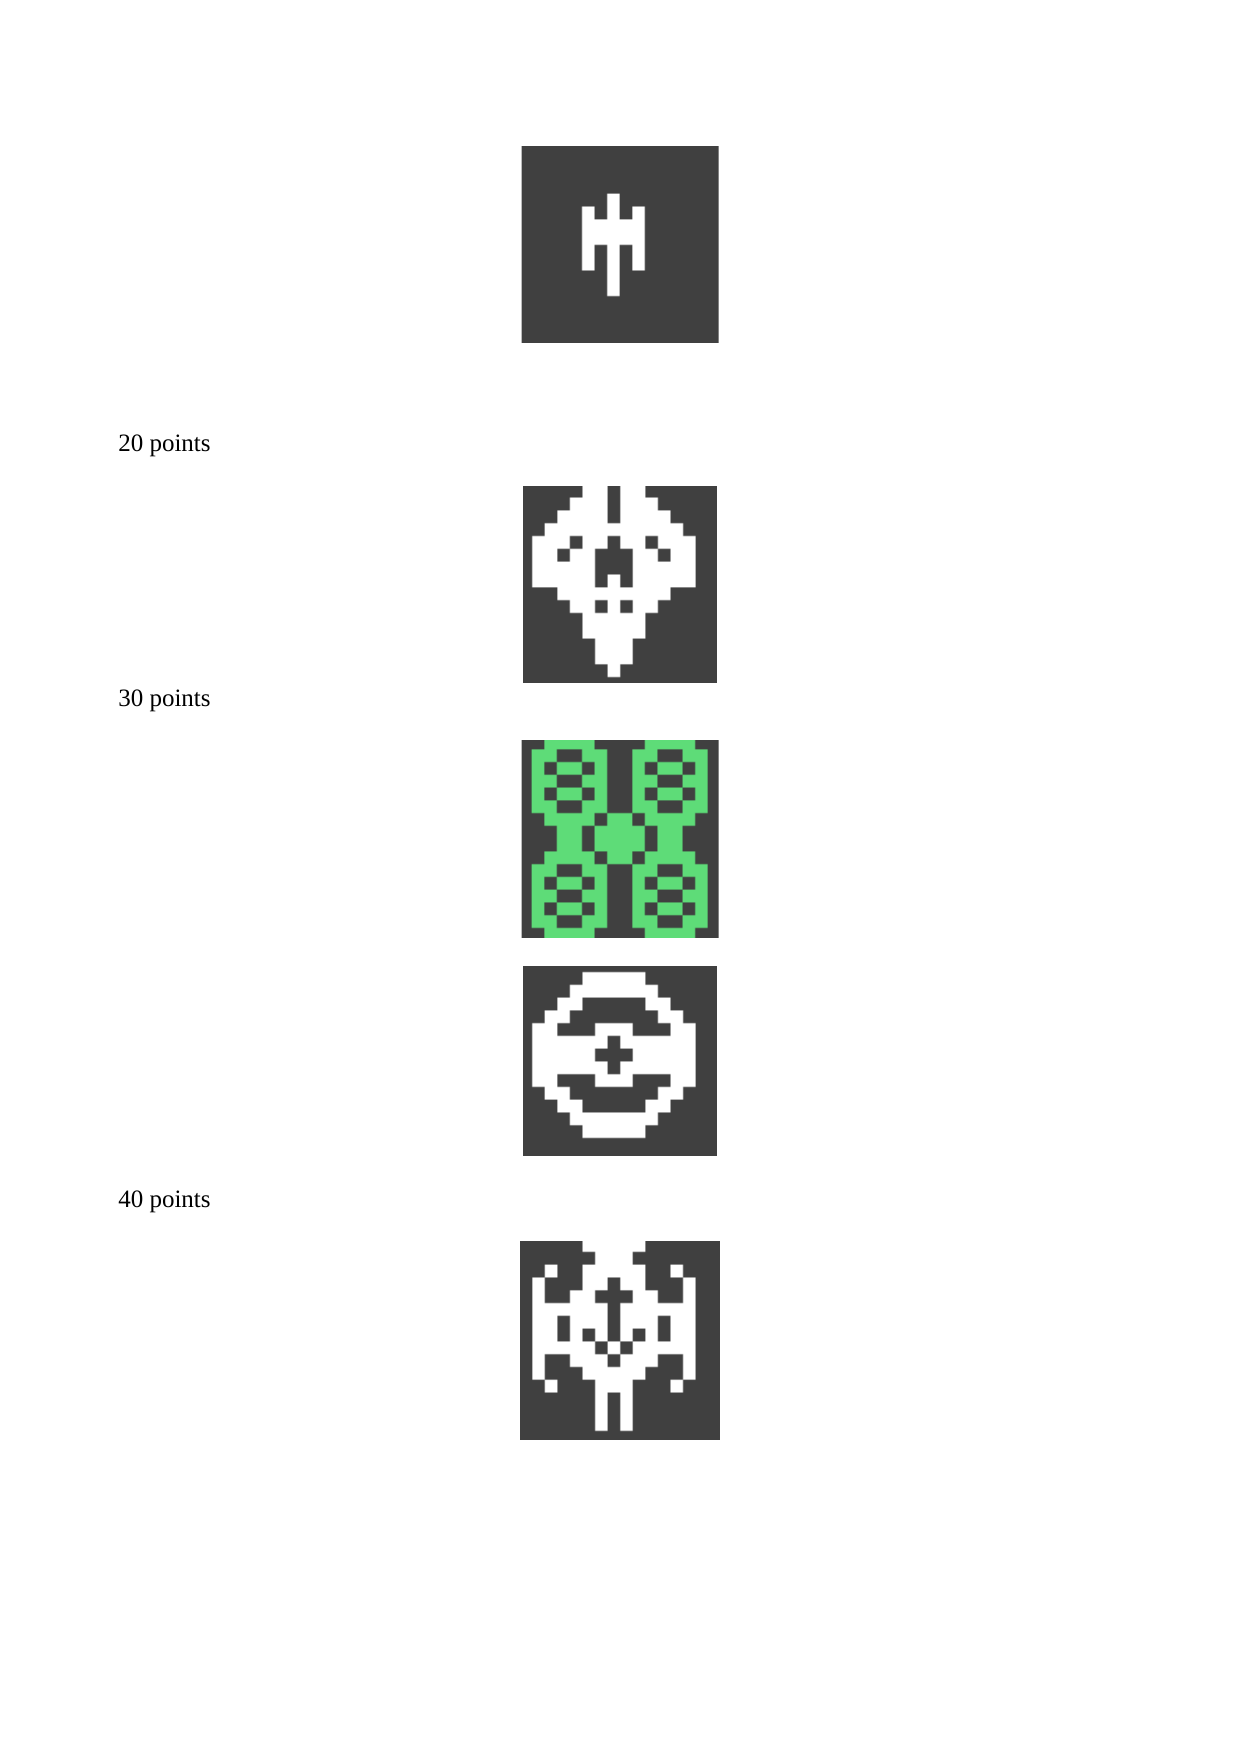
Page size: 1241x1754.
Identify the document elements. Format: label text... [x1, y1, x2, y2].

text 30 points [118, 486, 1122, 712]
text 20 points [118, 428, 1122, 457]
text 40 points [118, 1184, 1122, 1213]
